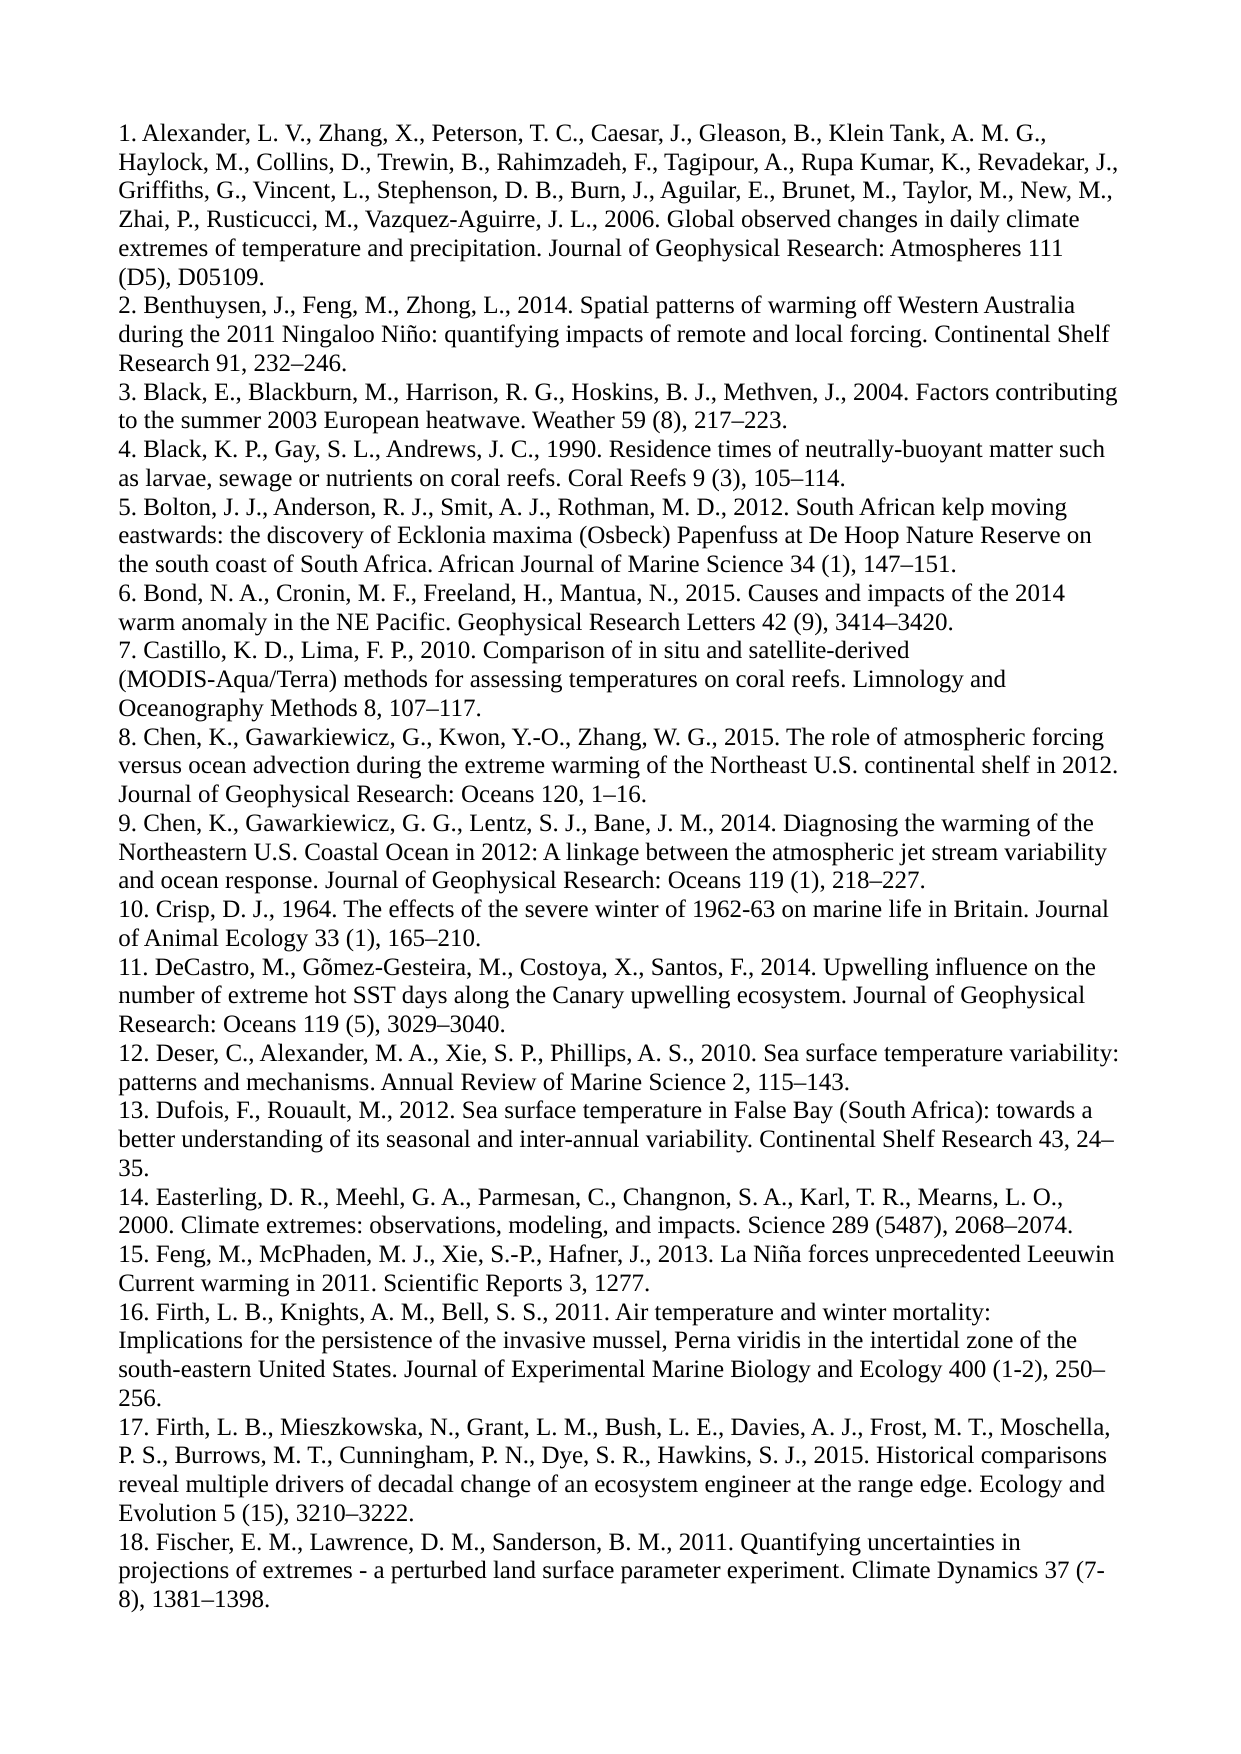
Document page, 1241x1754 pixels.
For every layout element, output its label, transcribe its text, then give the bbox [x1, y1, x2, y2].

text 18. Fischer, E. M., Lawrence, D. M., Sanderson, B. M., 2011. Quantifying uncertainties in projections of extremes - a perturbed land surface parameter experiment. Climate Dynamics 37 (7-8), 1381–1398. [118, 1527, 1122, 1613]
text 9. Chen, K., Gawarkiewicz, G. G., Lentz, S. J., Bane, J. M., 2014. Diagnosing the warming of the Northeastern U.S. Coastal Ocean in 2012: A linkage between the atmospheric jet stream variability and ocean response. Journal of Geophysical Research: Oceans 119 (1), 218–227. [118, 808, 1122, 894]
text 3. Black, E., Blackburn, M., Harrison, R. G., Hoskins, B. J., Methven, J., 2004. Factors contributing to the summer 2003 European heatwave. Weather 59 (8), 217–223. [118, 377, 1122, 434]
text 16. Firth, L. B., Knights, A. M., Bell, S. S., 2011. Air temperature and winter mortality: Implications for the persistence of the invasive mussel, Perna viridis in the intertidal zone of the south-eastern United States. Journal of Experimental Marine Biology and Ecology 400 (1-2), 250–256. [118, 1297, 1122, 1412]
text 8. Chen, K., Gawarkiewicz, G., Kwon, Y.-O., Zhang, W. G., 2015. The role of atmospheric forcing versus ocean advection during the extreme warming of the Northeast U.S. continental shelf in 2012. Journal of Geophysical Research: Oceans 120, 1–16. [118, 722, 1122, 808]
text 14. Easterling, D. R., Meehl, G. A., Parmesan, C., Changnon, S. A., Karl, T. R., Mearns, L. O., 2000. Climate extremes: observations, modeling, and impacts. Science 289 (5487), 2068–2074. [118, 1182, 1122, 1239]
text 1. Alexander, L. V., Zhang, X., Peterson, T. C., Caesar, J., Gleason, B., Klein Tank, A. M. G., Haylock, M., Collins, D., Trewin, B., Rahimzadeh, F., Tagipour, A., Rupa Kumar, K., Revadekar, J., Griffiths, G., Vincent, L., Stephenson, D. B., Burn, J., Aguilar, E., Brunet, M., Taylor, M., New, M., Zhai, P., Rusticucci, M., Vazquez-Aguirre, J. L., 2006. Global observed changes in daily climate extremes of temperature and precipitation. Journal of Geophysical Research: Atmospheres 111 (D5), D05109. [118, 118, 1122, 291]
text 5. Bolton, J. J., Anderson, R. J., Smit, A. J., Rothman, M. D., 2012. South African kelp moving eastwards: the discovery of Ecklonia maxima (Osbeck) Papenfuss at De Hoop Nature Reserve on the south coast of South Africa. African Journal of Marine Science 34 (1), 147–151. [118, 492, 1122, 578]
text 10. Crisp, D. J., 1964. The effects of the severe winter of 1962-63 on marine life in Britain. Journal of Animal Ecology 33 (1), 165–210. [118, 894, 1122, 952]
text 11. DeCastro, M., Gõmez-Gesteira, M., Costoya, X., Santos, F., 2014. Upwelling influence on the number of extreme hot SST days along the Canary upwelling ecosystem. Journal of Geophysical Research: Oceans 119 (5), 3029–3040. [118, 952, 1122, 1038]
text 6. Bond, N. A., Cronin, M. F., Freeland, H., Mantua, N., 2015. Causes and impacts of the 2014 warm anomaly in the NE Pacific. Geophysical Research Letters 42 (9), 3414–3420. [118, 578, 1122, 636]
text 17. Firth, L. B., Mieszkowska, N., Grant, L. M., Bush, L. E., Davies, A. J., Frost, M. T., Moschella, P. S., Burrows, M. T., Cunningham, P. N., Dye, S. R., Hawkins, S. J., 2015. Historical comparisons reveal multiple drivers of decadal change of an ecosystem engineer at the range edge. Ecology and Evolution 5 (15), 3210–3222. [118, 1412, 1122, 1527]
text 2. Benthuysen, J., Feng, M., Zhong, L., 2014. Spatial patterns of warming off Western Australia during the 2011 Ningaloo Niño: quantifying impacts of remote and local forcing. Continental Shelf Research 91, 232–246. [118, 291, 1122, 377]
text 15. Feng, M., McPhaden, M. J., Xie, S.-P., Hafner, J., 2013. La Niña forces unprecedented Leeuwin Current warming in 2011. Scientific Reports 3, 1277. [118, 1239, 1122, 1297]
text 13. Dufois, F., Rouault, M., 2012. Sea surface temperature in False Bay (South Africa): towards a better understanding of its seasonal and inter-annual variability. Continental Shelf Research 43, 24–35. [118, 1096, 1122, 1182]
text 7. Castillo, K. D., Lima, F. P., 2010. Comparison of in situ and satellite-derived (MODIS-Aqua/Terra) methods for assessing temperatures on coral reefs. Limnology and Oceanography Methods 8, 107–117. [118, 636, 1122, 722]
text 4. Black, K. P., Gay, S. L., Andrews, J. C., 1990. Residence times of neutrally-buoyant matter such as larvae, sewage or nutrients on coral reefs. Coral Reefs 9 (3), 105–114. [118, 434, 1122, 492]
text 12. Deser, C., Alexander, M. A., Xie, S. P., Phillips, A. S., 2010. Sea surface temperature variability: patterns and mechanisms. Annual Review of Marine Science 2, 115–143. [118, 1038, 1122, 1096]
